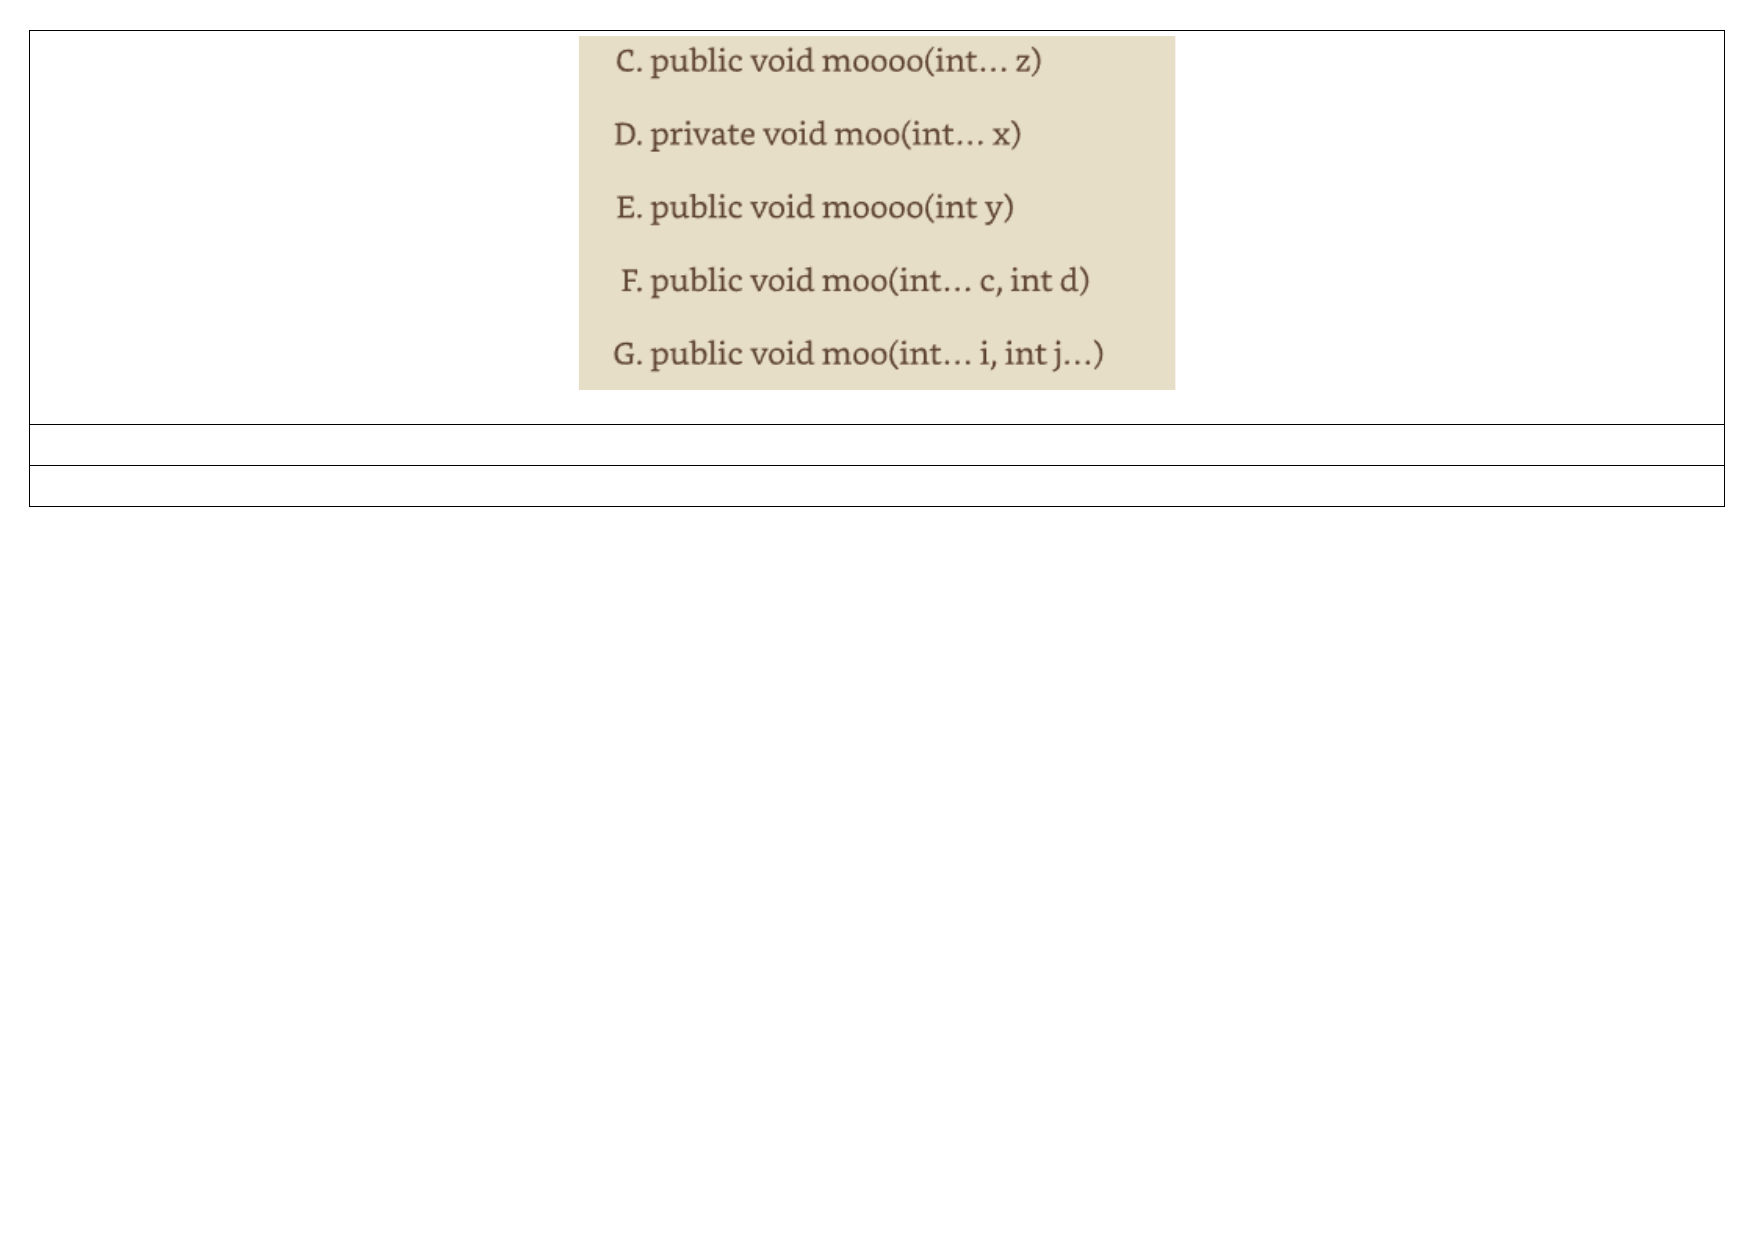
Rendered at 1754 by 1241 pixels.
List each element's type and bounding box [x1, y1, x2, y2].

table_cell [30, 466, 1724, 506]
picture [578, 36, 1176, 390]
table_cell [30, 425, 1724, 465]
table_cell [30, 31, 1724, 424]
